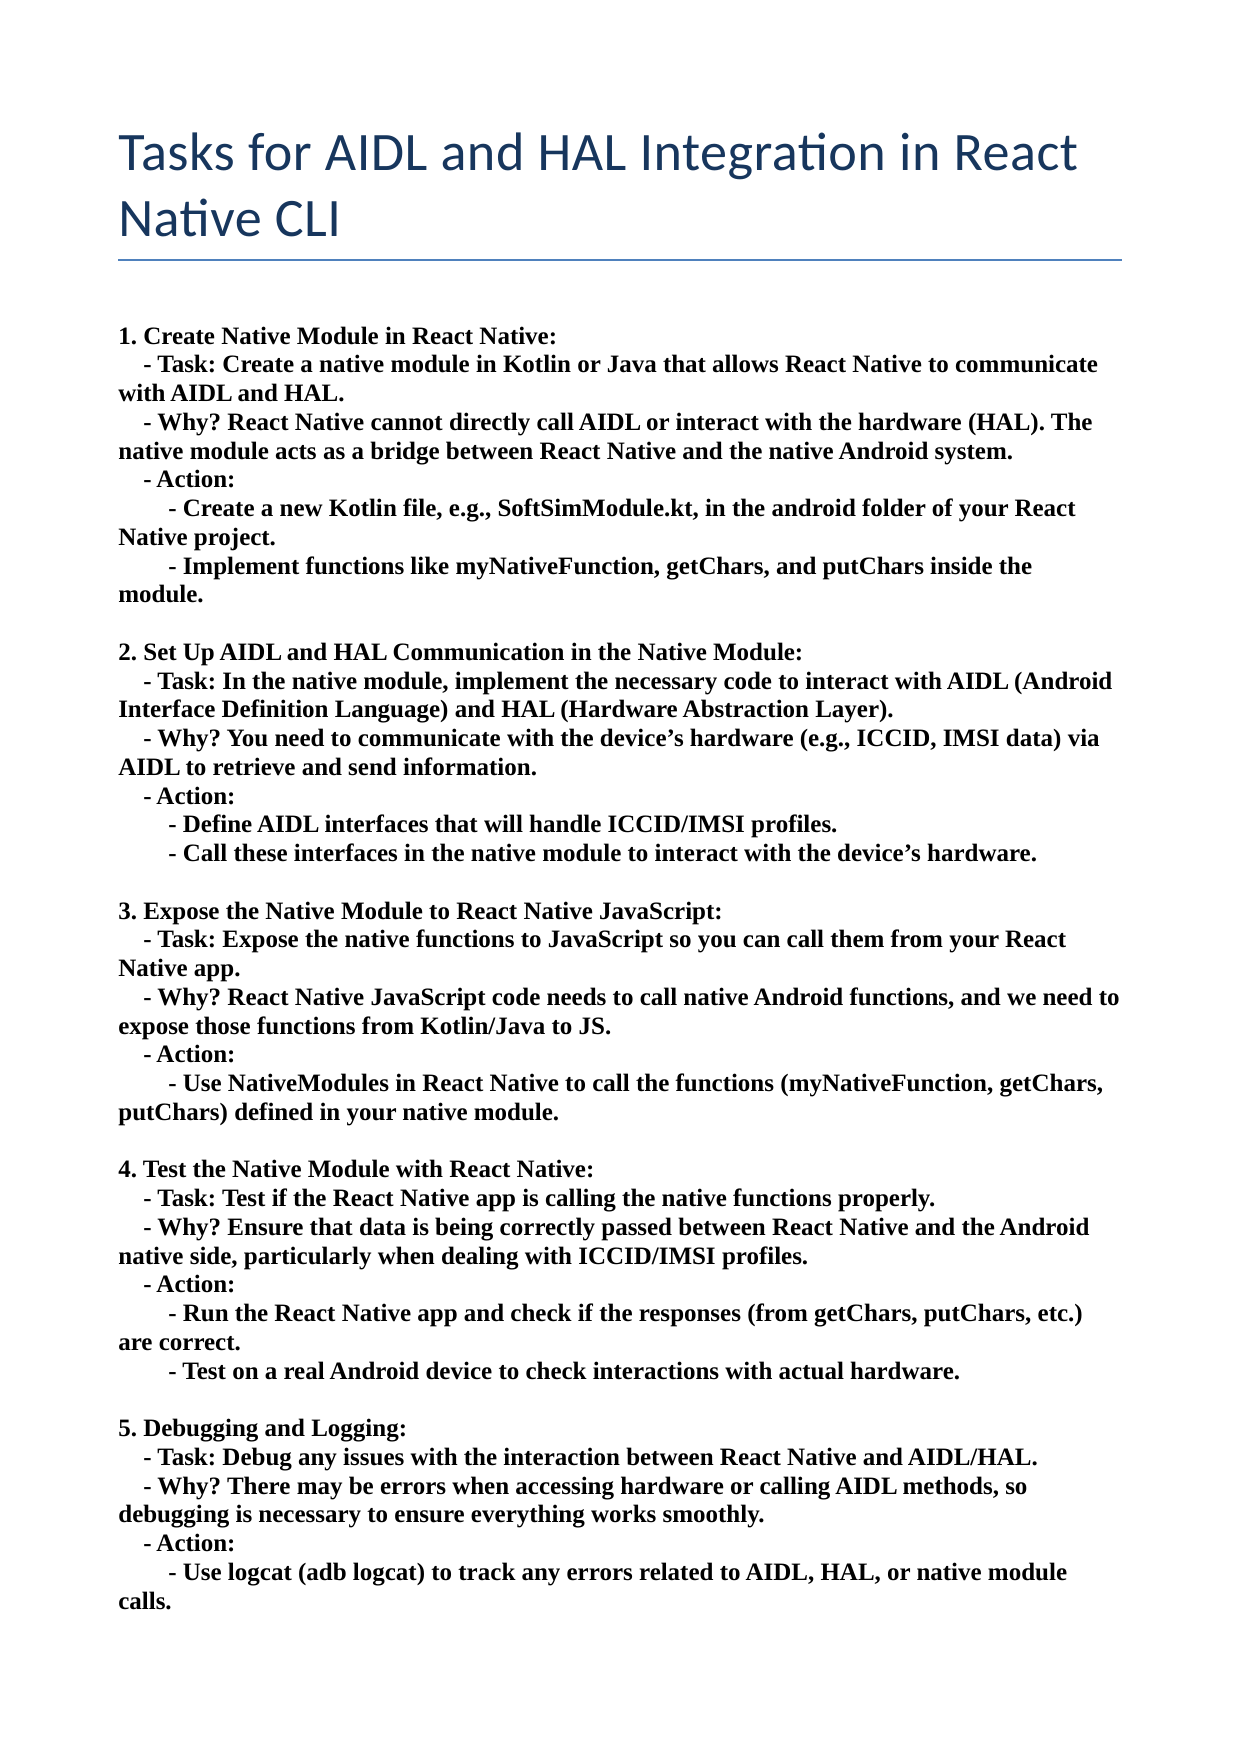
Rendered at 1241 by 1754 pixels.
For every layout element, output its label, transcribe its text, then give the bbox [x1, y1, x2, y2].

title Tasks for AIDL and HAL Integration in React Native CLI [118, 118, 1122, 259]
text 1. Create Native Module in React Native: - Task: Create a native module in Kotlin or Java that allows React Native to communicate with AIDL and HAL. - Why? React Native cannot directly call AIDL or interact with the hardware (HAL). The native module acts as a bridge between React Native and the native Android system. - Action: - Create a new Kotlin file, e.g., SoftSimModule.kt, in the android folder of your React Native project. - Implement functions like myNativeFunction, getChars, and putChars inside the module. 2. Set Up AIDL and HAL Communication in the Native Module: - Task: In the native module, implement the necessary code to interact with AIDL (Android Interface Definition Language) and HAL (Hardware Abstraction Layer). - Why? You need to communicate with the device’s hardware (e.g., ICCID, IMSI data) via AIDL to retrieve and send information. - Action: - Define AIDL interfaces that will handle ICCID/IMSI profiles. - Call these interfaces in the native module to interact with the device’s hardware. 3. Expose the Native Module to React Native JavaScript: - Task: Expose the native functions to JavaScript so you can call them from your React Native app. - Why? React Native JavaScript code needs to call native Android functions, and we need to expose those functions from Kotlin/Java to JS. - Action: - Use NativeModules in React Native to call the functions (myNativeFunction, getChars, putChars) defined in your native module. 4. Test the Native Module with React Native: - Task: Test if the React Native app is calling the native functions properly. - Why? Ensure that data is being correctly passed between React Native and the Android native side, particularly when dealing with ICCID/IMSI profiles. - Action: - Run the React Native app and check if the responses (from getChars, putChars, etc.) are correct. - Test on a real Android device to check interactions with actual hardware. 5. Debugging and Logging: - Task: Debug any issues with the interaction between React Native and AIDL/HAL. - Why? There may be errors when accessing hardware or calling AIDL methods, so debugging is necessary to ensure everything works smoothly. - Action: - Use logcat (adb logcat) to track any errors related to AIDL, HAL, or native module calls. [118, 292, 1122, 1614]
